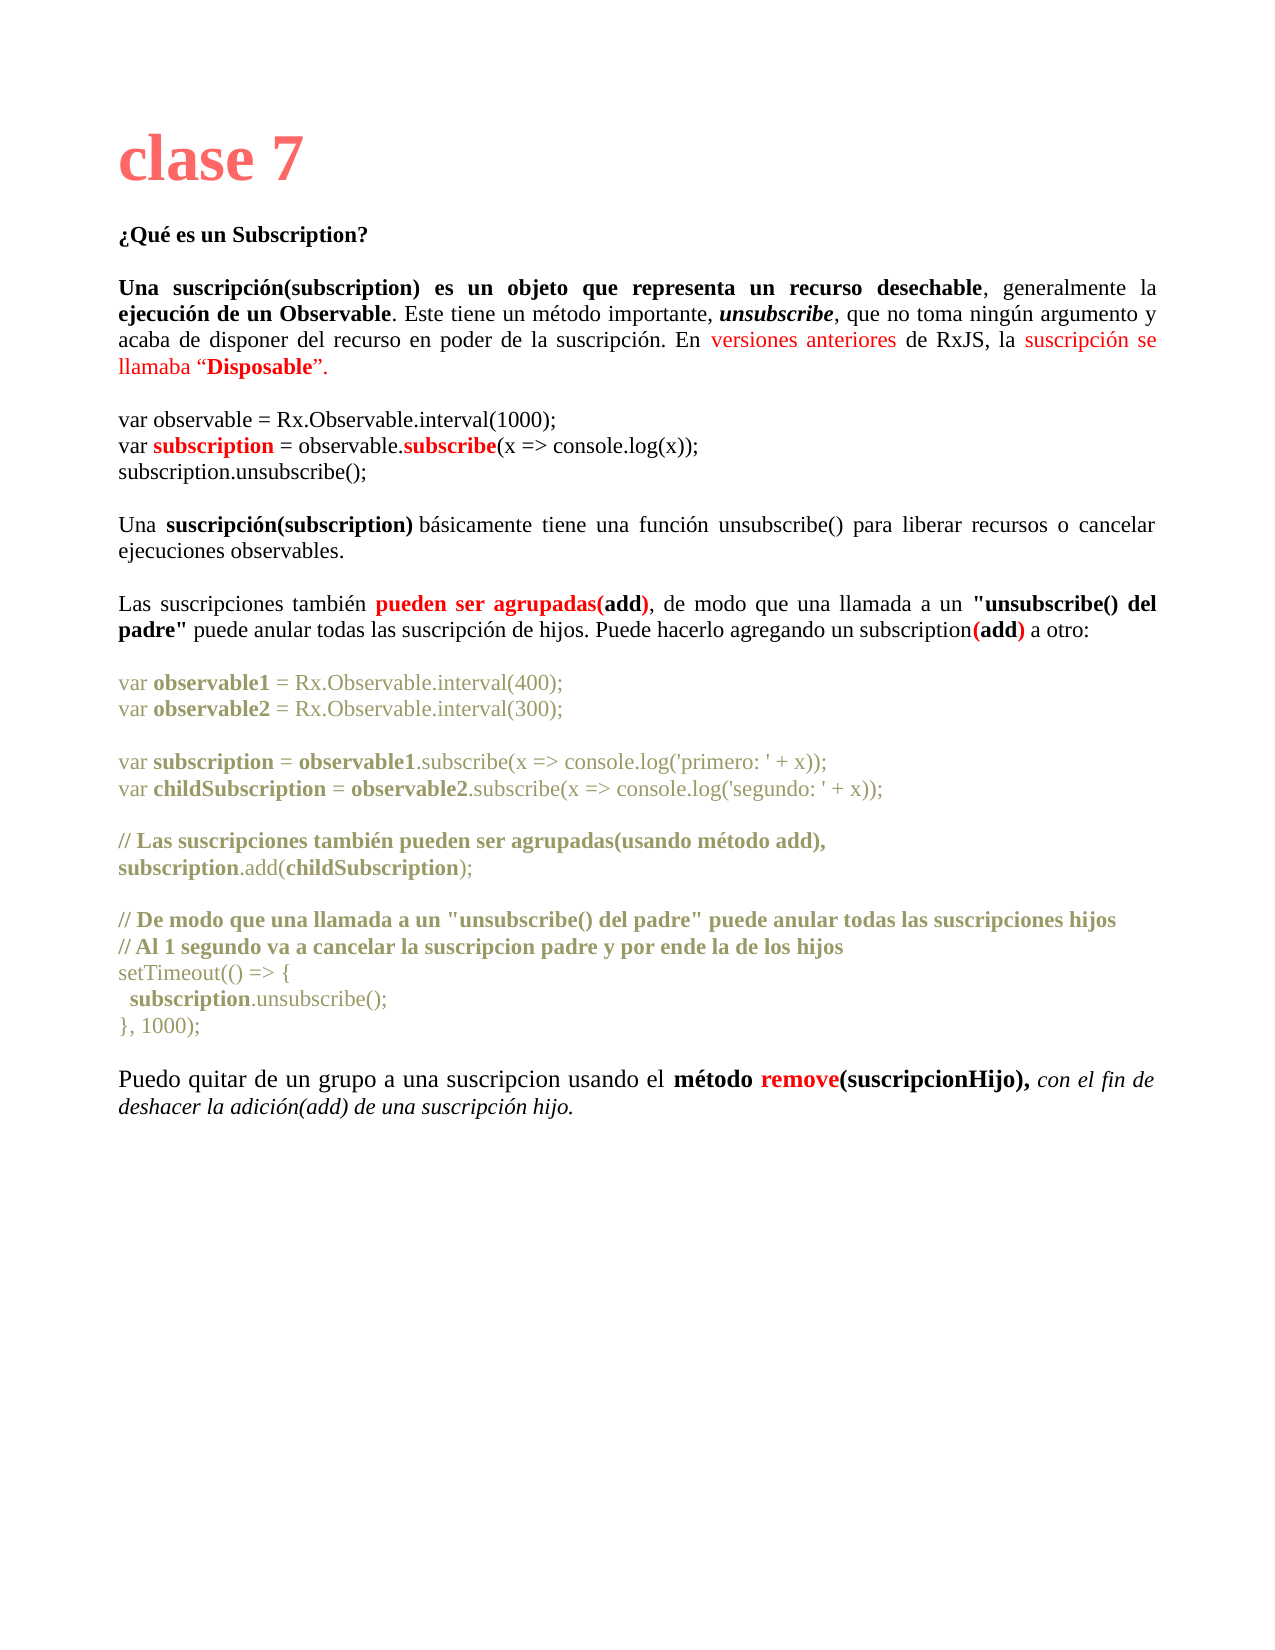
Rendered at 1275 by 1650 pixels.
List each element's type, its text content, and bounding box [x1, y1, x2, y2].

text var observable2 = Rx.Observable.interval(300); [118, 696, 1157, 722]
text var subscription = observable1.subscribe(x => console.log('primero: ' + x)); [118, 748, 1157, 774]
text setTimeout(() => { [118, 959, 1157, 985]
text Una suscripción(subscription) es un objeto que representa un recurso desechable, generalmente la ejecución de un Observable. Este tiene un método importante, unsubscribe, que no toma ningún argumento y acaba de disponer del recurso en poder de la suscripción. En versiones anteriores de RxJS, la suscripción se llamaba “Disposable”. [118, 274, 1157, 379]
text var observable = Rx.Observable.interval(1000); [118, 406, 1157, 432]
text // Al 1 segundo va a cancelar la suscripcion padre y por ende la de los hijos [118, 933, 1157, 959]
text var childSubscription = observable2.subscribe(x => console.log('segundo: ' + x)); [118, 774, 1157, 801]
text var subscription = observable.subscribe(x => console.log(x)); [118, 432, 1157, 458]
text Una suscripción(subscription) básicamente tiene una función unsubscribe() para liberar recursos o cancelar ejecuciones observables. [118, 511, 1157, 564]
text Las suscripciones también pueden ser agrupadas(add), de modo que una llamada a un "unsubscribe() del padre" puede anular todas las suscripción de hijos. Puede hacerlo agregando un subscription(add) a otro: [118, 590, 1157, 643]
text subscription.unsubscribe(); [118, 458, 1157, 485]
text // Las suscripciones también pueden ser agrupadas(usando método add), [118, 827, 1157, 854]
text clase 7 [118, 118, 1157, 195]
text ¿Qué es un Subscription? [118, 221, 1157, 247]
text Puedo quitar de un grupo a una suscripcion usando el método remove(suscripcionHijo), con el fin de deshacer la adición(add) de una suscripción hijo. [118, 1064, 1157, 1119]
text subscription.add(childSubscription); [118, 854, 1157, 880]
text var observable1 = Rx.Observable.interval(400); [118, 669, 1157, 696]
text }, 1000); [118, 1012, 1157, 1038]
text // De modo que una llamada a un "unsubscribe() del padre" puede anular todas las suscripciones hijos [118, 906, 1157, 933]
text subscription.unsubscribe(); [118, 985, 1157, 1012]
